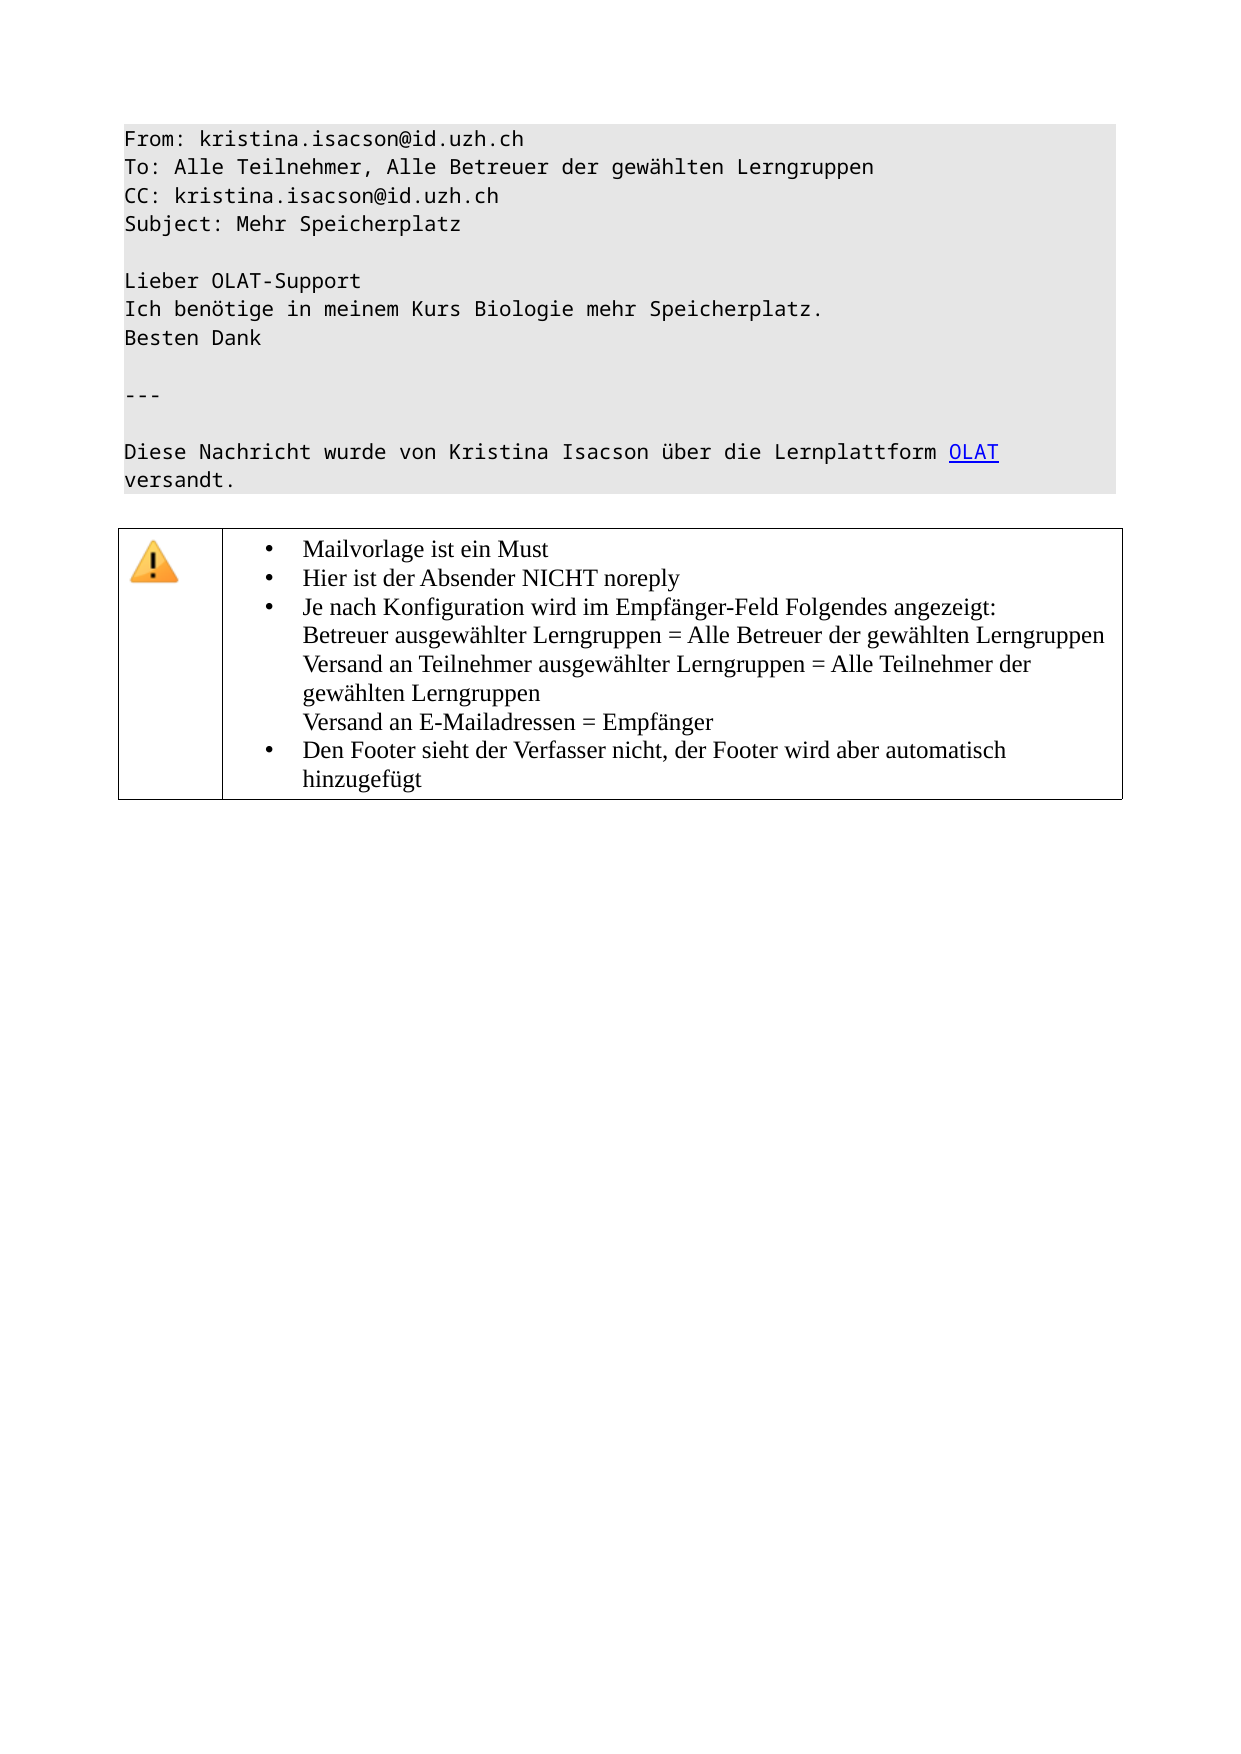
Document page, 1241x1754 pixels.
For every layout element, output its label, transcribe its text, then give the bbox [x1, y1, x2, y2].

picture [123, 534, 184, 591]
table_header [119, 529, 222, 799]
table_header From: kristina.isacson@id.uzh.ch To: Alle Teilnehmer, Alle Betreuer der gewählten Lerngruppen CC: kristina.isacson@id.uzh.ch Subject: Mehr Speicherplatz Lieber OLAT-Support Ich benötige in meinem Kurs Biologie mehr Speicherplatz. Besten Dank --- Diese Nachricht wurde von Kristina Isacson über die Lernplattform OLAT versandt. [118, 118, 1122, 499]
table_header Mailvorlage ist ein Must Hier ist der Absender NICHT noreply Je nach Konfiguration wird im Empfänger-Feld Folgendes angezeigt: Betreuer ausgewählter Lerngruppen = Alle Betreuer der gewählten Lerngruppen Versand an Teilnehmer ausgewählter Lerngruppen = Alle Teilnehmer der gewählten Lerngruppen Versand an E-Mailadressen = Empfänger Den Footer sieht der Verfasser nicht, der Footer wird aber automatisch hinzugefügt [223, 529, 1122, 799]
